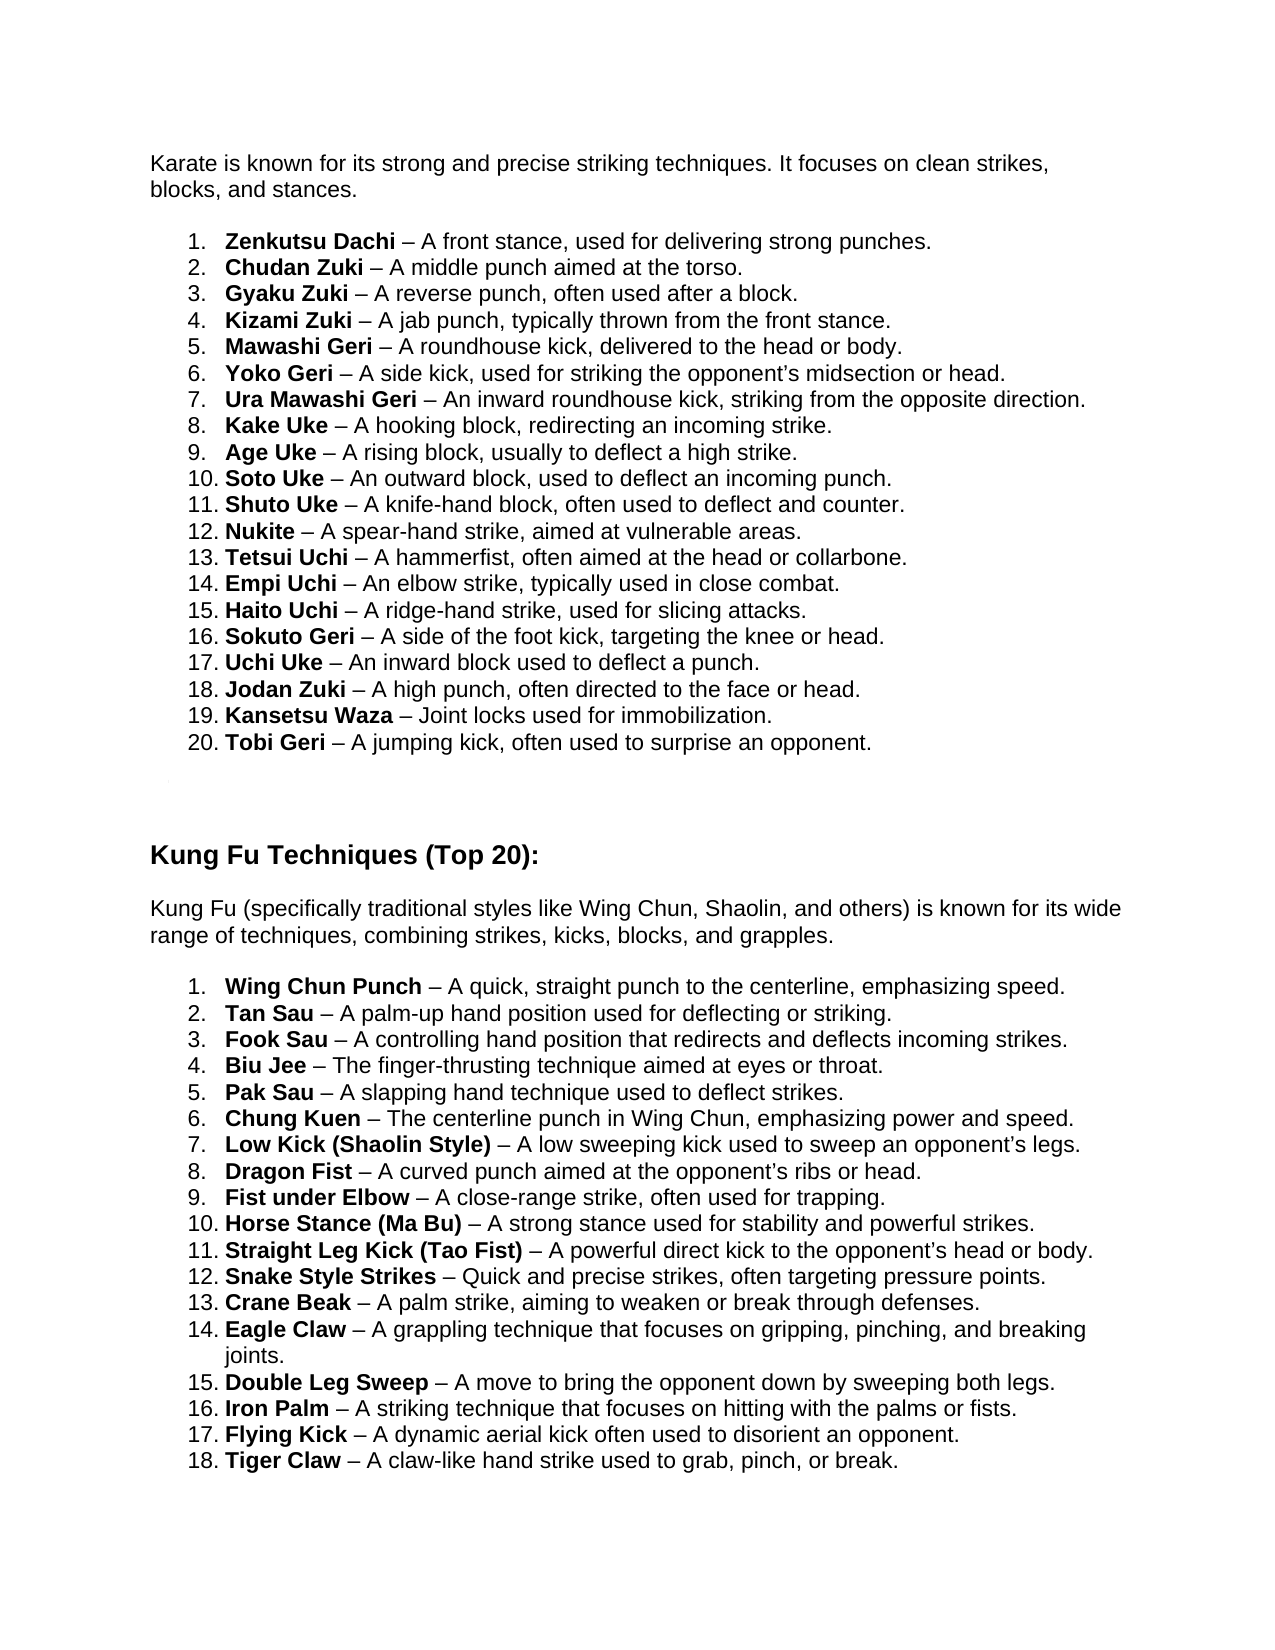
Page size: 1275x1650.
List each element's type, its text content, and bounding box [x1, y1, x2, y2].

list Haito Uchi – A ridge-hand strike, used for slicing attacks. [187, 597, 1125, 623]
list Yoko Geri – A side kick, used for striking the opponent’s midsection or head. [187, 359, 1125, 386]
list Dragon Fist – A curved punch aimed at the opponent’s ribs or head. [187, 1158, 1125, 1184]
list Sokuto Geri – A side of the foot kick, targeting the knee or head. [187, 623, 1125, 649]
list Tan Sau – A palm-up hand position used for deflecting or striking. [187, 999, 1125, 1026]
list Uchi Uke – An inward block used to deflect a punch. [187, 649, 1125, 676]
list Wing Chun Punch – A quick, straight punch to the centerline, emphasizing speed. [187, 973, 1125, 999]
list Straight Leg Kick (Tao Fist) – A powerful direct kick to the opponent’s head or body. [187, 1237, 1125, 1263]
list Zenkutsu Dachi – A front stance, used for delivering strong punches. [187, 228, 1125, 254]
list Mawashi Geri – A roundhouse kick, delivered to the head or body. [187, 333, 1125, 359]
list Nukite – A spear-hand strike, aimed at vulnerable areas. [187, 518, 1125, 544]
list Biu Jee – The finger-thrusting technique aimed at eyes or throat. [187, 1052, 1125, 1078]
list Iron Palm – A striking technique that focuses on hitting with the palms or fists. [187, 1395, 1125, 1421]
list Tobi Geri – A jumping kick, often used to surprise an opponent. [187, 728, 1125, 755]
list Soto Uke – An outward block, used to deflect an incoming punch. [187, 465, 1125, 491]
list Fook Sau – A controlling hand position that redirects and deflects incoming strikes. [187, 1026, 1125, 1052]
list Snake Style Strikes – Quick and precise strikes, often targeting pressure points. [187, 1263, 1125, 1289]
list Ura Mawashi Geri – An inward roundhouse kick, striking from the opposite direction. [187, 386, 1125, 412]
list Age Uke – A rising block, usually to deflect a high strike. [187, 438, 1125, 465]
list Fist under Elbow – A close-range strike, often used for trapping. [187, 1184, 1125, 1210]
list Tiger Claw – A claw-like hand strike used to grab, pinch, or break. [187, 1447, 1125, 1474]
text Kung Fu (specifically traditional styles like Wing Chun, Shaolin, and others) is known for its wide range of techniques, combining strikes, kicks, blocks, and grapples. [150, 895, 1125, 948]
list Horse Stance (Ma Bu) – A strong stance used for stability and powerful strikes. [187, 1210, 1125, 1237]
text Karate is known for its strong and precise striking techniques. It focuses on clean strikes, blocks, and stances. [150, 150, 1125, 203]
list Jodan Zuki – A high punch, often directed to the face or head. [187, 676, 1125, 702]
list Kake Uke – A hooking block, redirecting an incoming strike. [187, 412, 1125, 438]
list Eagle Claw – A grappling technique that focuses on gripping, pinching, and breaking joints. [187, 1316, 1125, 1368]
list Chung Kuen – The centerline punch in Wing Chun, emphasizing power and speed. [187, 1105, 1125, 1131]
list Flying Kick – A dynamic aerial kick often used to disorient an opponent. [187, 1421, 1125, 1447]
list Kansetsu Waza – Joint locks used for immobilization. [187, 702, 1125, 728]
list Crane Beak – A palm strike, aiming to weaken or break through defenses. [187, 1289, 1125, 1316]
list Pak Sau – A slapping hand technique used to deflect strikes. [187, 1078, 1125, 1105]
list Shuto Uke – A knife-hand block, often used to deflect and counter. [187, 491, 1125, 518]
list Double Leg Sweep – A move to bring the opponent down by sweeping both legs. [187, 1368, 1125, 1395]
list Low Kick (Shaolin Style) – A low sweeping kick used to sweep an opponent’s legs. [187, 1131, 1125, 1158]
subtitle Kung Fu Techniques (Top 20): [150, 839, 1125, 870]
list Gyaku Zuki – A reverse punch, often used after a block. [187, 280, 1125, 307]
list Chudan Zuki – A middle punch aimed at the torso. [187, 254, 1125, 280]
list Kizami Zuki – A jab punch, typically thrown from the front stance. [187, 307, 1125, 333]
list Empi Uchi – An elbow strike, typically used in close combat. [187, 570, 1125, 597]
list Tetsui Uchi – A hammerfist, often aimed at the head or collarbone. [187, 544, 1125, 570]
